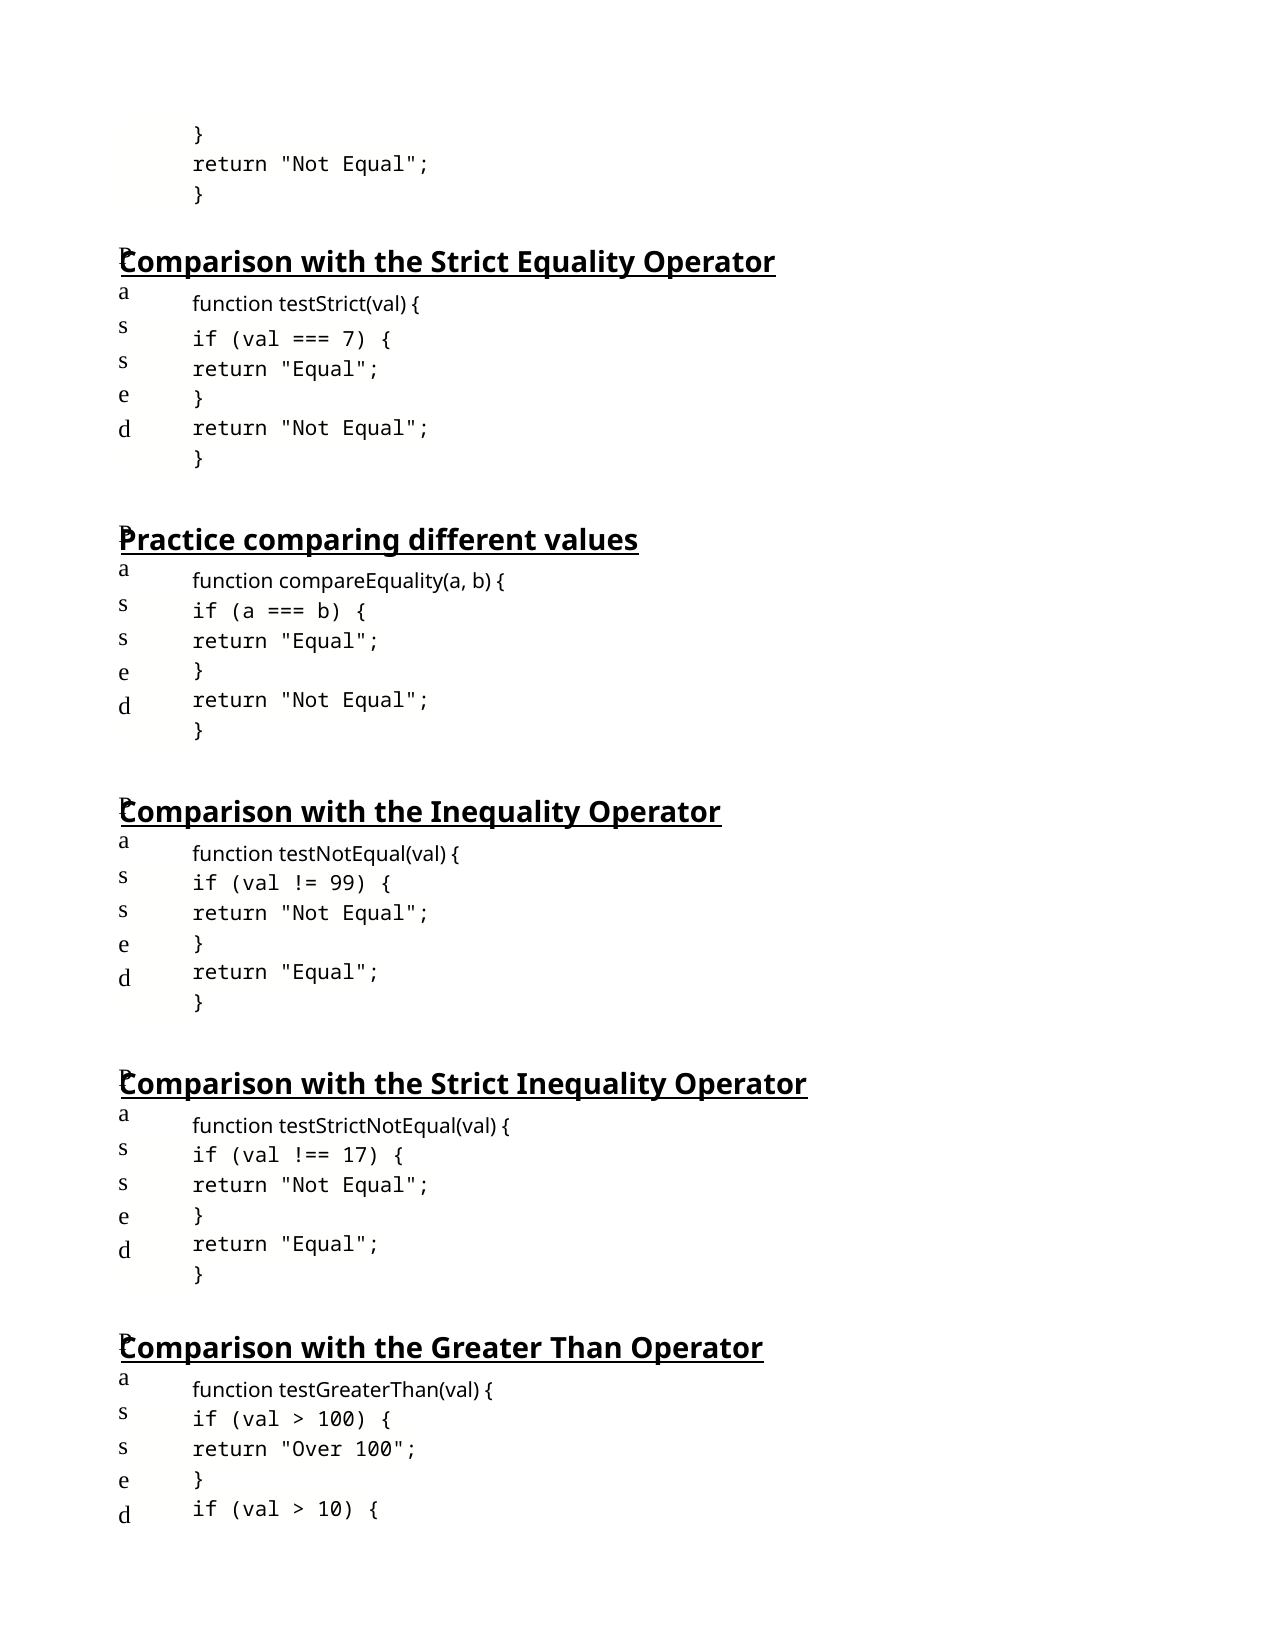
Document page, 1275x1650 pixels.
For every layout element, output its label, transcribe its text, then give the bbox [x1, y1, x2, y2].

text function testNotEqual(val) { [121, 839, 1157, 867]
text } [121, 654, 1157, 684]
text } [118, 177, 1157, 207]
text function compareEquality(a, b) { [121, 567, 1157, 595]
text function testGreaterThan(val) { [121, 1375, 1157, 1403]
text } [118, 118, 1157, 148]
text Comparison with the Strict Equality Operator [121, 241, 1157, 281]
text } [121, 1463, 1157, 1492]
text return "Not Equal"; [121, 684, 1157, 714]
text if (a === b) { [121, 595, 1157, 625]
text return "Not Equal"; [121, 1169, 1157, 1198]
text if (val != 99) { [121, 867, 1157, 897]
text } [118, 986, 1157, 1016]
text } [118, 1258, 1157, 1288]
text Comparison with the Greater Than Operator [121, 1327, 1157, 1367]
text return "Not Equal"; [121, 412, 1157, 442]
text } [121, 926, 1157, 956]
text return "Not Equal"; [118, 148, 1157, 177]
text return "Equal"; [121, 625, 1157, 654]
text if (val > 100) { [121, 1403, 1157, 1433]
text Comparison with the Strict Inequality Operator [121, 1063, 1157, 1103]
text return "Equal"; [121, 956, 1157, 986]
text if (val === 7) { [121, 323, 1157, 353]
text if (val !== 17) { [121, 1139, 1157, 1169]
text function testStrict(val) { [121, 289, 1157, 317]
text return "Equal"; [121, 1228, 1157, 1258]
text } [118, 442, 1157, 471]
text return "Not Equal"; [121, 897, 1157, 926]
text if (val > 10) { [121, 1492, 1157, 1522]
text Comparison with the Inequality Operator [121, 791, 1157, 831]
text } [121, 1198, 1157, 1228]
text } [121, 382, 1157, 412]
text return "Over 100"; [121, 1433, 1157, 1463]
text return "Equal"; [121, 353, 1157, 382]
text } [118, 714, 1157, 743]
text function testStrictNotEqual(val) { [121, 1111, 1157, 1139]
text Practice comparing different values [121, 519, 1157, 559]
